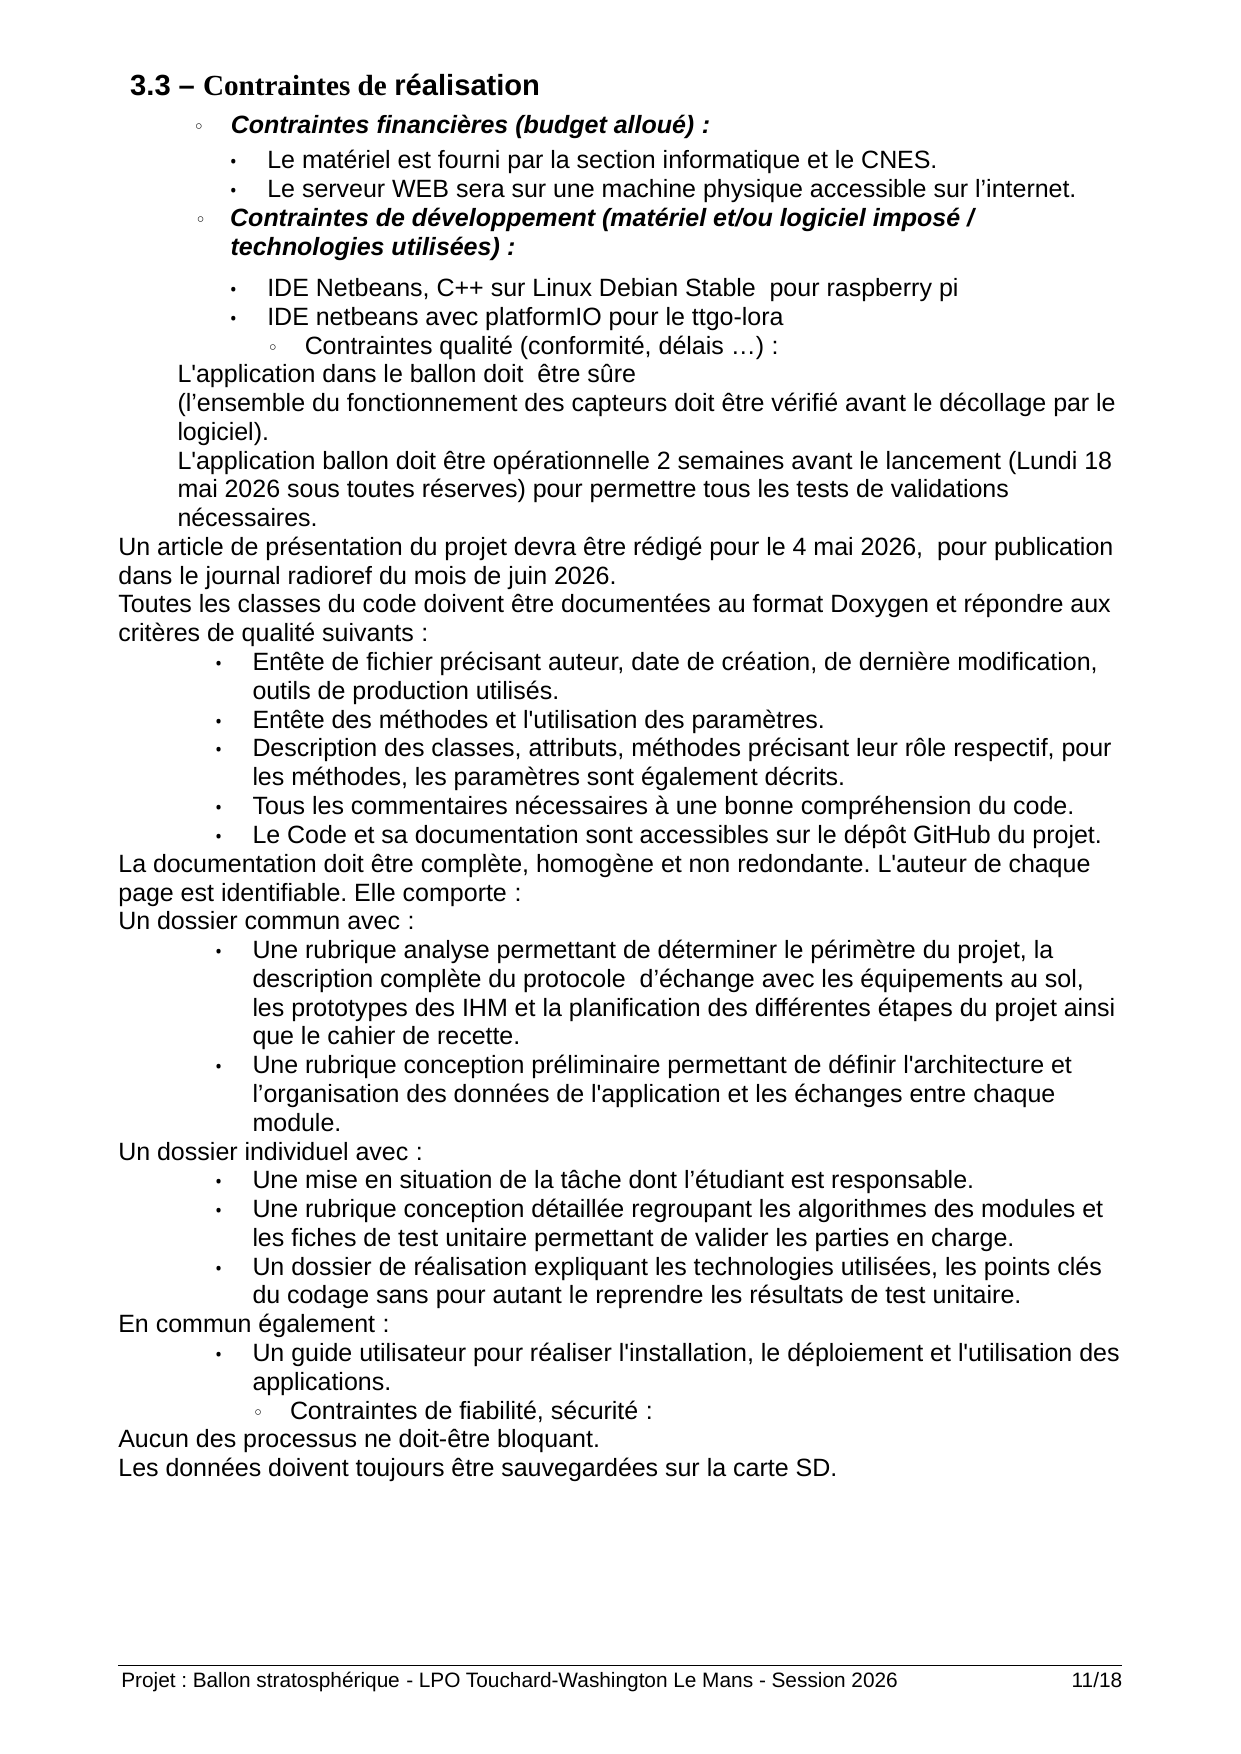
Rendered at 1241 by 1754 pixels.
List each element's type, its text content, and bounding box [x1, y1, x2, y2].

text Un dossier individuel avec : [118, 1136, 1122, 1165]
text Les données doivent toujours être sauvegardées sur la carte SD. [118, 1453, 1122, 1482]
list Une rubrique conception détaillée regroupant les algorithmes des modules et les fiches de test unitaire permettant de valider les parties en charge. [215, 1194, 1122, 1252]
list IDE netbeans avec platformIO pour le ttgo-lora [229, 302, 1122, 331]
text Aucun des processus ne doit-être bloquant. [118, 1424, 1122, 1453]
text L'application dans le ballon doit être sûre [177, 359, 1122, 388]
subtitle Contraintes financières (budget alloué) : [193, 110, 1122, 139]
subtitle Contraintes de réalisation [130, 68, 1122, 102]
list Description des classes, attributs, méthodes précisant leur rôle respectif, pour les méthodes, les paramètres sont également décrits. [215, 733, 1122, 791]
list Le Code et sa documentation sont accessibles sur le dépôt GitHub du projet. [215, 820, 1122, 849]
list Tous les commentaires nécessaires à une bonne compréhension du code. [215, 791, 1122, 820]
text Toutes les classes du code doivent être documentées au format Doxygen et répondre aux critères de qualité suivants : [118, 589, 1122, 647]
text L'application ballon doit être opérationnelle 2 semaines avant le lancement (Lundi 18 mai 2026 sous toutes réserves) pour permettre tous les tests de validations nécessaires. [177, 446, 1122, 532]
list Une rubrique conception préliminaire permettant de définir l'architecture et l’organisation des données de l'application et les échanges entre chaque module. [215, 1050, 1122, 1136]
list Entête des méthodes et l'utilisation des paramètres. [215, 704, 1122, 733]
text Un dossier commun avec : [118, 906, 1122, 935]
list Contraintes de fiabilité, sécurité : [252, 1396, 1122, 1424]
text En commun également : [118, 1309, 1122, 1338]
list Le serveur WEB sera sur une machine physique accessible sur l’internet. [229, 174, 1122, 203]
list Un guide utilisateur pour réaliser l'installation, le déploiement et l'utilisation des applications. [215, 1338, 1122, 1396]
list Le matériel est fourni par la section informatique et le CNES. [229, 145, 1122, 174]
text La documentation doit être complète, homogène et non redondante. L'auteur de chaque page est identifiable. Elle comporte : [118, 849, 1122, 906]
subtitle Contraintes de développement (matériel et/ou logiciel imposé / technologies utilisées) : [195, 203, 1122, 261]
list Entête de fichier précisant auteur, date de création, de dernière modification, outils de production utilisés. [215, 647, 1122, 704]
list IDE Netbeans, C++ sur Linux Debian Stable pour raspberry pi [229, 273, 1122, 302]
list Une mise en situation de la tâche dont l’étudiant est responsable. [215, 1165, 1122, 1194]
list Une rubrique analyse permettant de déterminer le périmètre du projet, la description complète du protocole d’échange avec les équipements au sol, les prototypes des IHM et la planification des différentes étapes du projet ainsi que le cahier de recette. [215, 935, 1122, 1050]
text (l’ensemble du fonctionnement des capteurs doit être vérifié avant le décollage par le logiciel). [177, 388, 1122, 446]
list Contraintes qualité (conformité, délais …) : [267, 331, 1122, 359]
list Un dossier de réalisation expliquant les technologies utilisées, les points clés du codage sans pour autant le reprendre les résultats de test unitaire. [215, 1252, 1122, 1309]
text Un article de présentation du projet devra être rédigé pour le 4 mai 2026, pour publication dans le journal radioref du mois de juin 2026. [118, 532, 1122, 589]
